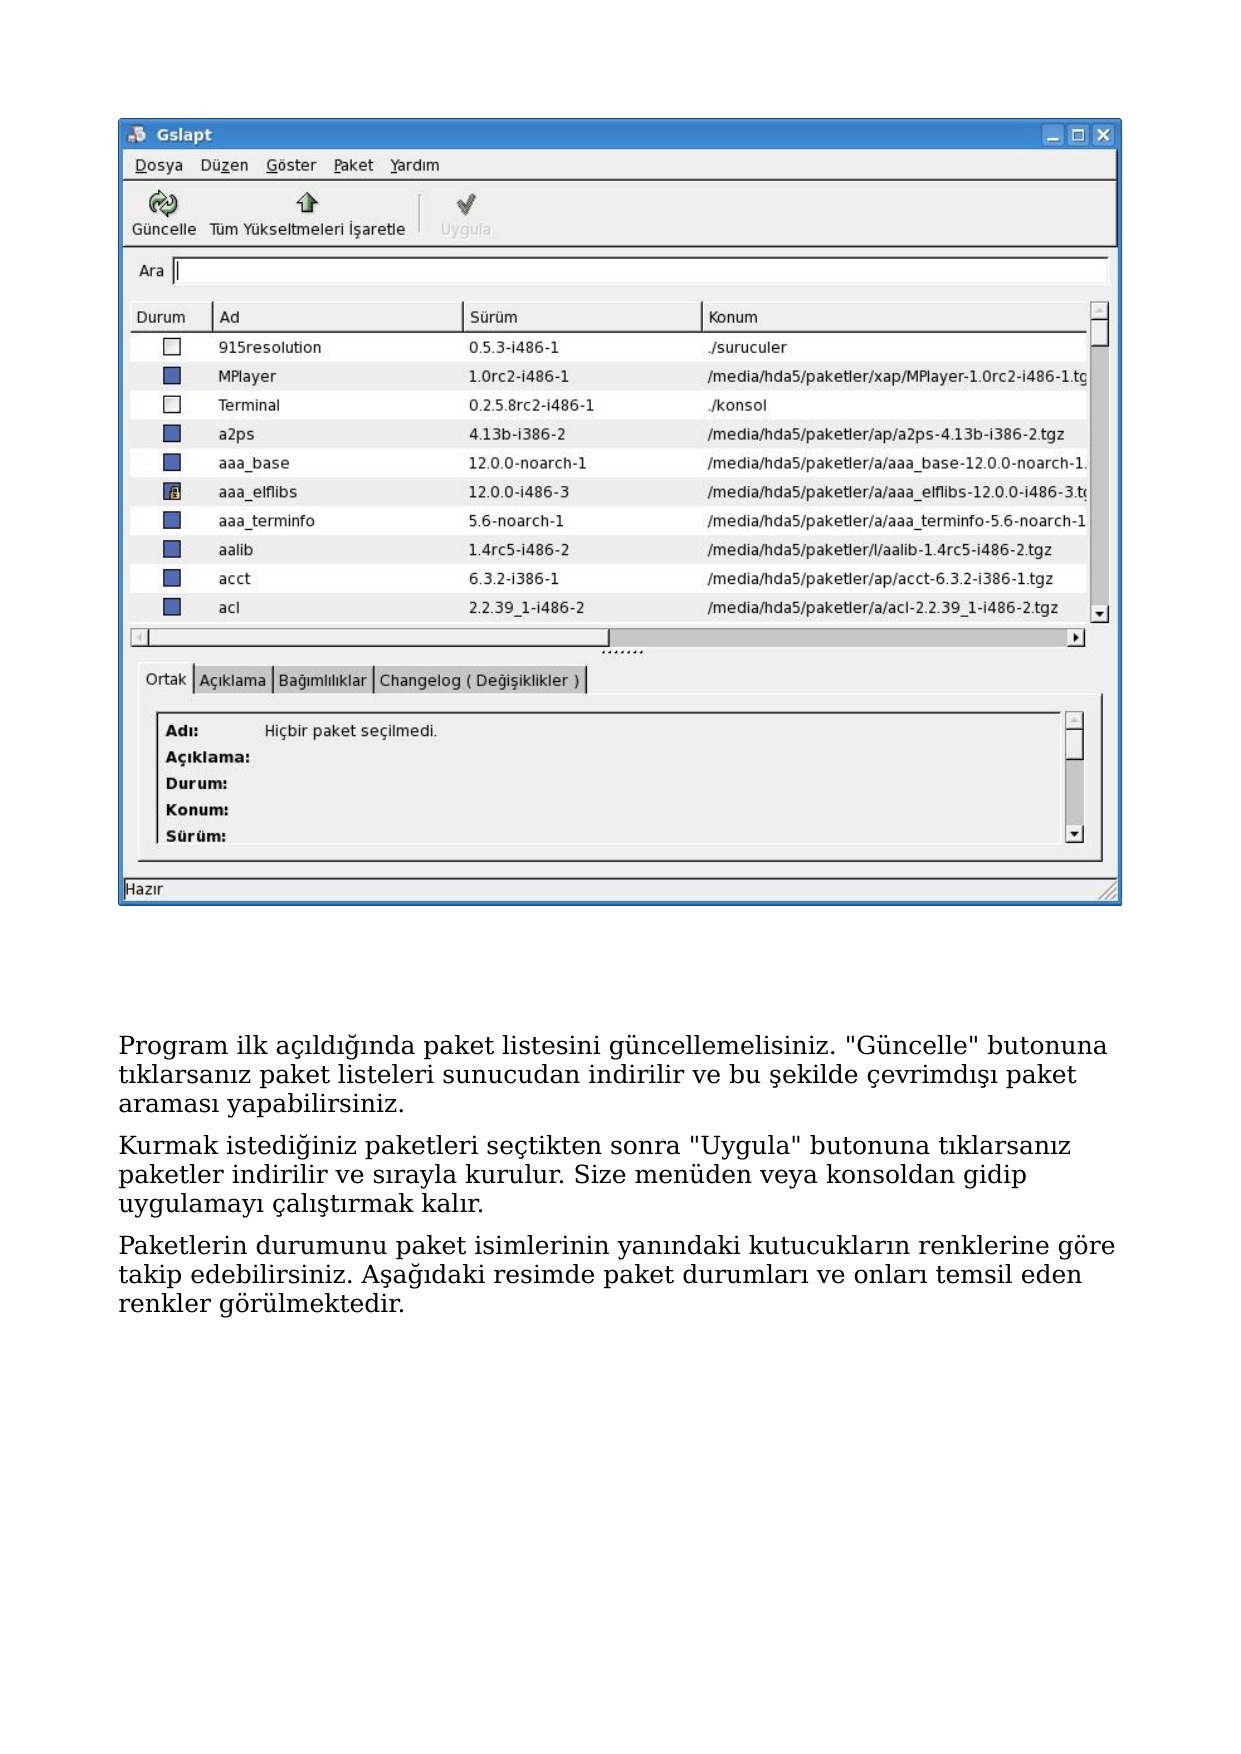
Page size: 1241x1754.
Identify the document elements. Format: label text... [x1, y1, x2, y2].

picture [118, 118, 1123, 906]
text Program ilk açıldığında paket listesini güncellemelisiniz. "Güncelle" butonuna tıklarsanız paket listeleri sunucudan indirilir ve bu şekilde çevrimdışı paket araması yapabilirsiniz. [118, 1031, 1122, 1118]
text Kurmak istediğiniz paketleri seçtikten sonra "Uygula" butonuna tıklarsanız paketler indirilir ve sırayla kurulur. Size menüden veya konsoldan gidip uygulamayı çalıştırmak kalır. [118, 1131, 1122, 1218]
text Paketlerin durumunu paket isimlerinin yanındaki kutucukların renklerine göre takip edebilirsiniz. Aşağıdaki resimde paket durumları ve onları temsil eden renkler görülmektedir. [118, 1231, 1122, 1318]
